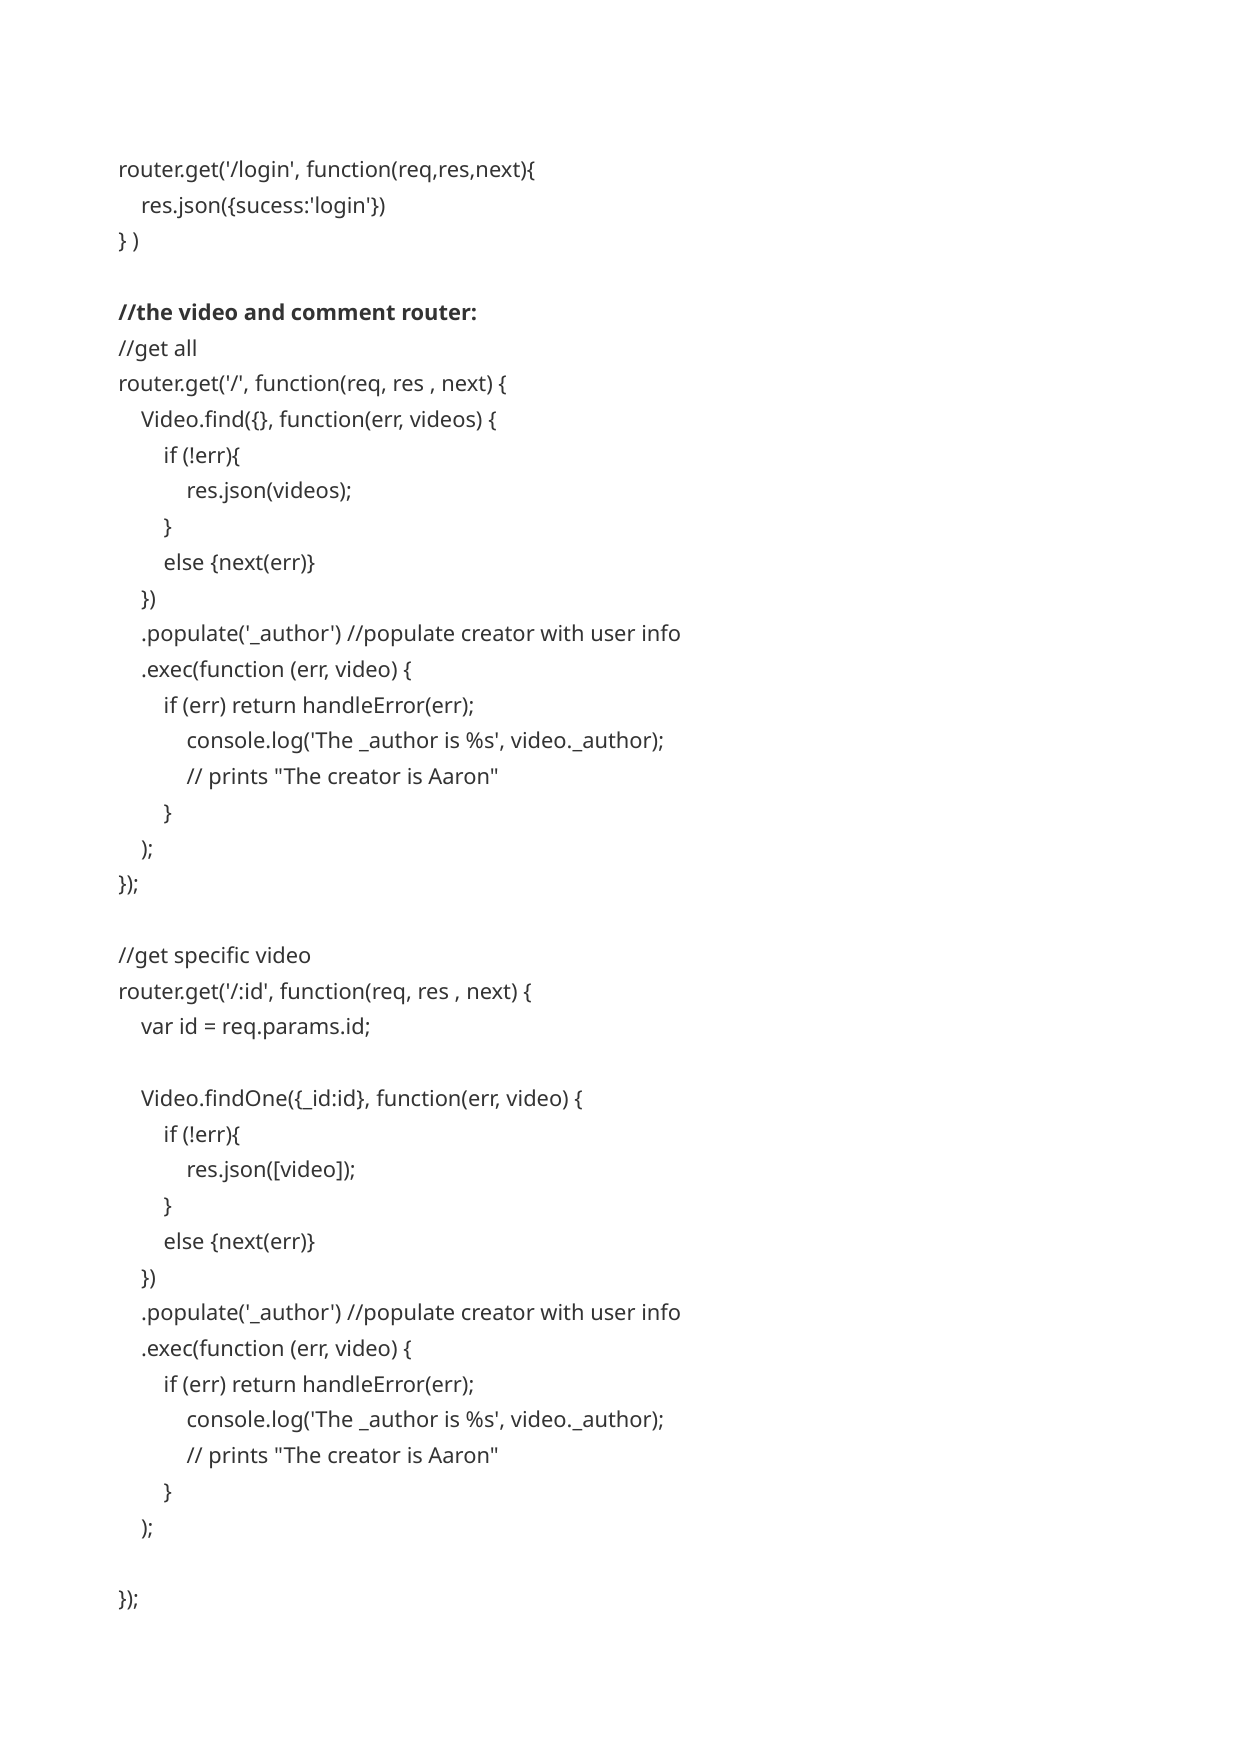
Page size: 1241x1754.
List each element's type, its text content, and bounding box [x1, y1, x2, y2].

text Video.find({}, function(err, videos) { [118, 404, 1122, 434]
text .exec(function (err, video) { [118, 654, 1122, 684]
text //the video and comment router: [118, 297, 1122, 327]
text .populate('_author') //populate creator with user info [118, 618, 1122, 648]
text ); [118, 1512, 1122, 1541]
text else {next(err)} [118, 1226, 1122, 1256]
text res.json({sucess:'login'}) [118, 189, 1122, 219]
text if (!err){ [118, 1118, 1122, 1148]
text }) [118, 583, 1122, 612]
text router.get('/login', function(req,res,next){ [118, 154, 1122, 184]
text .populate('_author') //populate creator with user info [118, 1297, 1122, 1327]
text } [118, 797, 1122, 827]
text // prints "The creator is Aaron" [118, 761, 1122, 791]
text } ) [118, 225, 1122, 255]
text res.json(videos); [118, 475, 1122, 505]
text //get specific video [118, 940, 1122, 970]
text if (!err){ [118, 440, 1122, 469]
text } [118, 1190, 1122, 1220]
text ); [118, 833, 1122, 862]
text //get all [118, 332, 1122, 362]
text } [118, 1476, 1122, 1506]
text router.get('/:id', function(req, res , next) { [118, 976, 1122, 1005]
text var id = req.params.id; [118, 1011, 1122, 1041]
text res.json([video]); [118, 1154, 1122, 1184]
text } [118, 511, 1122, 541]
text console.log('The _author is %s', video._author); [118, 1404, 1122, 1434]
text }) [118, 1261, 1122, 1291]
text if (err) return handleError(err); [118, 690, 1122, 719]
text else {next(err)} [118, 547, 1122, 577]
text if (err) return handleError(err); [118, 1369, 1122, 1398]
text .exec(function (err, video) { [118, 1333, 1122, 1363]
text // prints "The creator is Aaron" [118, 1440, 1122, 1470]
text router.get('/', function(req, res , next) { [118, 368, 1122, 398]
text Video.findOne({_id:id}, function(err, video) { [118, 1083, 1122, 1113]
text console.log('The _author is %s', video._author); [118, 726, 1122, 755]
text }); [118, 868, 1122, 898]
text }); [118, 1583, 1122, 1613]
